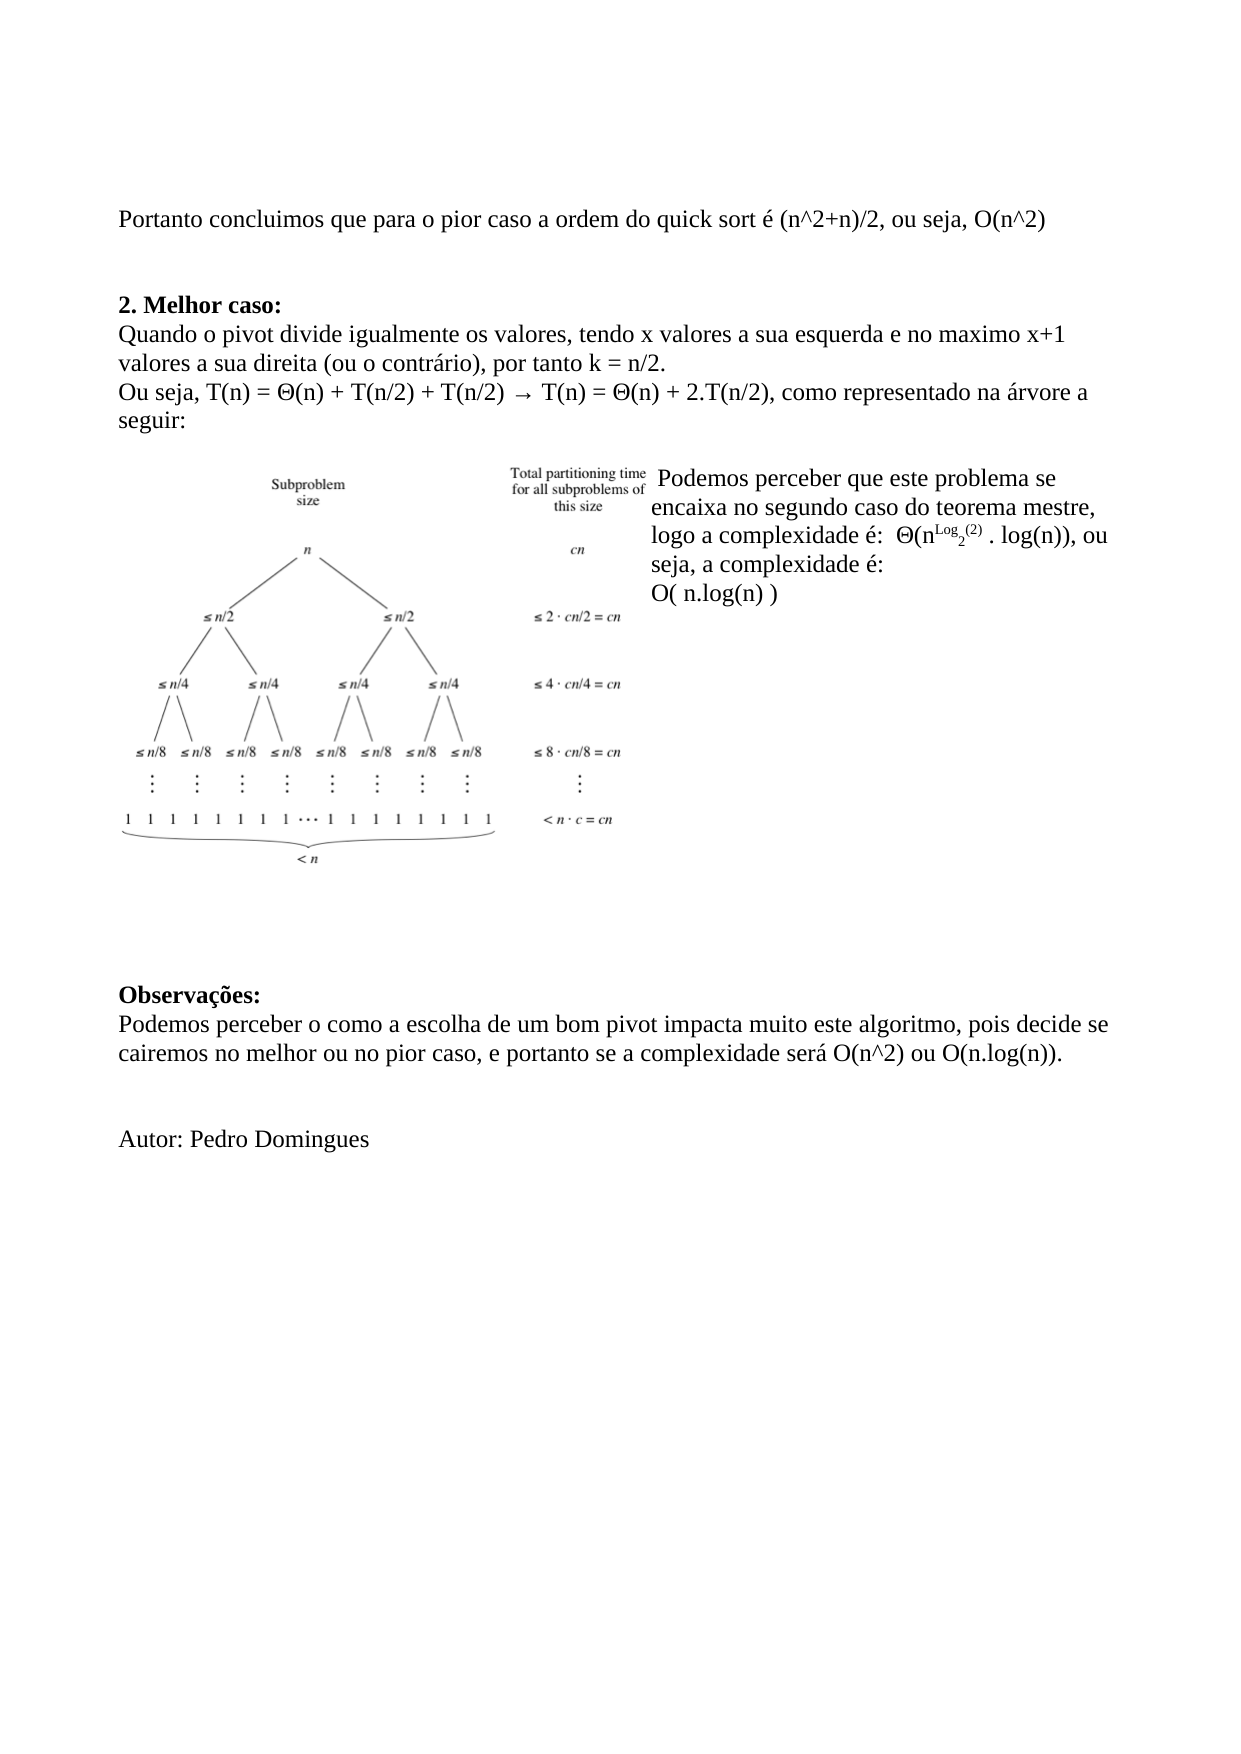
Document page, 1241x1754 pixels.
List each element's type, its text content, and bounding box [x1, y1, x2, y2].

text Quando o pivot divide igualmente os valores, tendo x valores a sua esquerda e no maximo x+1 valores a sua direita (ou o contrário), por tanto k = n/2. [118, 319, 1122, 377]
text O( n.log(n) ) [651, 578, 1122, 607]
text Observações: [118, 981, 1122, 1009]
text Portanto concluimos que para o pior caso a ordem do quick sort é (n^2+n)/2, ou seja, O(n^2) [118, 204, 1122, 233]
text Podemos perceber o como a escolha de um bom pivot impacta muito este algoritmo, pois decide se cairemos no melhor ou no pior caso, e portanto se a complexidade será O(n^2) ou O(n.log(n)). [118, 1009, 1122, 1067]
text Ou seja, T(n) = Θ(n) + T(n/2) + T(n/2) → T(n) = Θ(n) + 2.T(n/2), como representado na árvore a seguir: [118, 377, 1122, 434]
text Autor: Pedro Domingues [118, 1124, 1122, 1153]
text Podemos perceber que este problema se encaixa no segundo caso do teorema mestre, logo a complexidade é: Θ(nLog2(2) . log(n)), ou seja, a complexidade é: [118, 463, 1122, 578]
text 2. Melhor caso: [118, 291, 1122, 319]
picture [120, 466, 651, 868]
